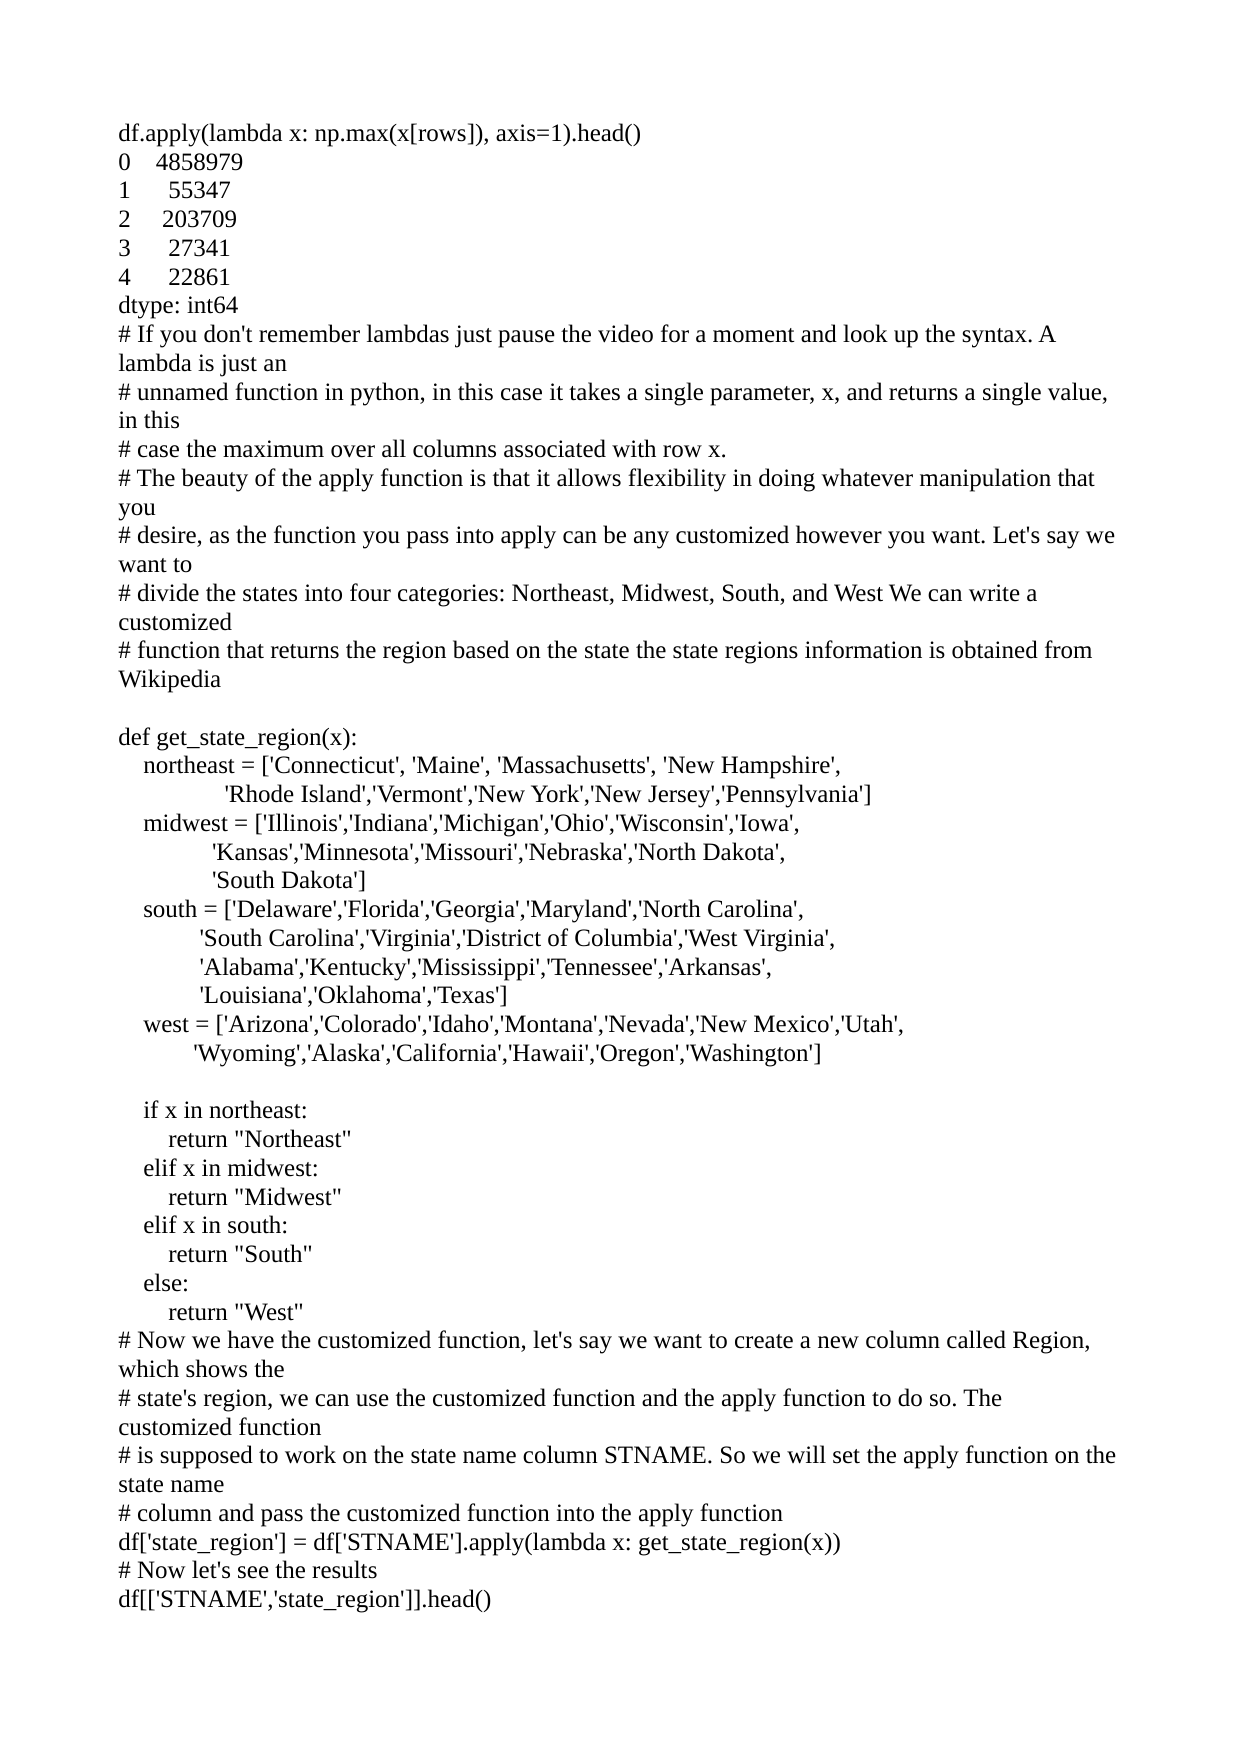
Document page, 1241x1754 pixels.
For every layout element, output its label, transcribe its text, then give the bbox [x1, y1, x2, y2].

text 'Kansas','Minnesota','Missouri','Nebraska','North Dakota', [118, 837, 1122, 866]
text # The beauty of the apply function is that it allows flexibility in doing whatever manipulation that you [118, 463, 1122, 521]
text 3 27341 [118, 233, 1122, 262]
text 'Louisiana','Oklahoma','Texas'] [118, 981, 1122, 1009]
text return "West" [118, 1297, 1122, 1326]
text 1 55347 [118, 176, 1122, 204]
text return "Midwest" [118, 1182, 1122, 1211]
text 2 203709 [118, 204, 1122, 233]
text # divide the states into four categories: Northeast, Midwest, South, and West We can write a customized [118, 578, 1122, 636]
text dtype: int64 [118, 291, 1122, 319]
text if x in northeast: [118, 1096, 1122, 1124]
text 'Wyoming','Alaska','California','Hawaii','Oregon','Washington'] [118, 1038, 1122, 1067]
text # Now we have the customized function, let's say we want to create a new column called Region, which shows the [118, 1326, 1122, 1383]
text ​ [118, 693, 1122, 722]
text # function that returns the region based on the state the state regions information is obtained from Wikipedia [118, 636, 1122, 693]
text # is supposed to work on the state name column STNAME. So we will set the apply function on the state name [118, 1441, 1122, 1498]
text # Now let's see the results [118, 1556, 1122, 1584]
text return "South" [118, 1239, 1122, 1268]
text elif x in midwest: [118, 1153, 1122, 1182]
text west = ['Arizona','Colorado','Idaho','Montana','Nevada','New Mexico','Utah', [118, 1009, 1122, 1038]
text midwest = ['Illinois','Indiana','Michigan','Ohio','Wisconsin','Iowa', [118, 808, 1122, 837]
text df['state_region'] = df['STNAME'].apply(lambda x: get_state_region(x)) [118, 1527, 1122, 1556]
text # column and pass the customized function into the apply function [118, 1498, 1122, 1527]
text 'South Dakota'] [118, 866, 1122, 894]
text # desire, as the function you pass into apply can be any customized however you want. Let's say we want to [118, 521, 1122, 578]
text 0 4858979 [118, 147, 1122, 176]
text northeast = ['Connecticut', 'Maine', 'Massachusetts', 'New Hampshire', [118, 751, 1122, 779]
text else: [118, 1268, 1122, 1297]
text 'Alabama','Kentucky','Mississippi','Tennessee','Arkansas', [118, 952, 1122, 981]
text 4 22861 [118, 262, 1122, 291]
text # unnamed function in python, in this case it takes a single parameter, x, and returns a single value, in this [118, 377, 1122, 434]
text # If you don't remember lambdas just pause the video for a moment and look up the syntax. A lambda is just an [118, 319, 1122, 377]
text df[['STNAME','state_region']].head() [118, 1584, 1122, 1613]
text return "Northeast" [118, 1124, 1122, 1153]
text # state's region, we can use the customized function and the apply function to do so. The customized function [118, 1383, 1122, 1441]
text df.apply(lambda x: np.max(x[rows]), axis=1).head() [118, 118, 1122, 147]
text elif x in south: [118, 1211, 1122, 1239]
text # case the maximum over all columns associated with row x. [118, 434, 1122, 463]
text def get_state_region(x): [118, 722, 1122, 751]
text south = ['Delaware','Florida','Georgia','Maryland','North Carolina', [118, 894, 1122, 923]
text 'South Carolina','Virginia','District of Columbia','West Virginia', [118, 923, 1122, 952]
text 'Rhode Island','Vermont','New York','New Jersey','Pennsylvania'] [118, 779, 1122, 808]
